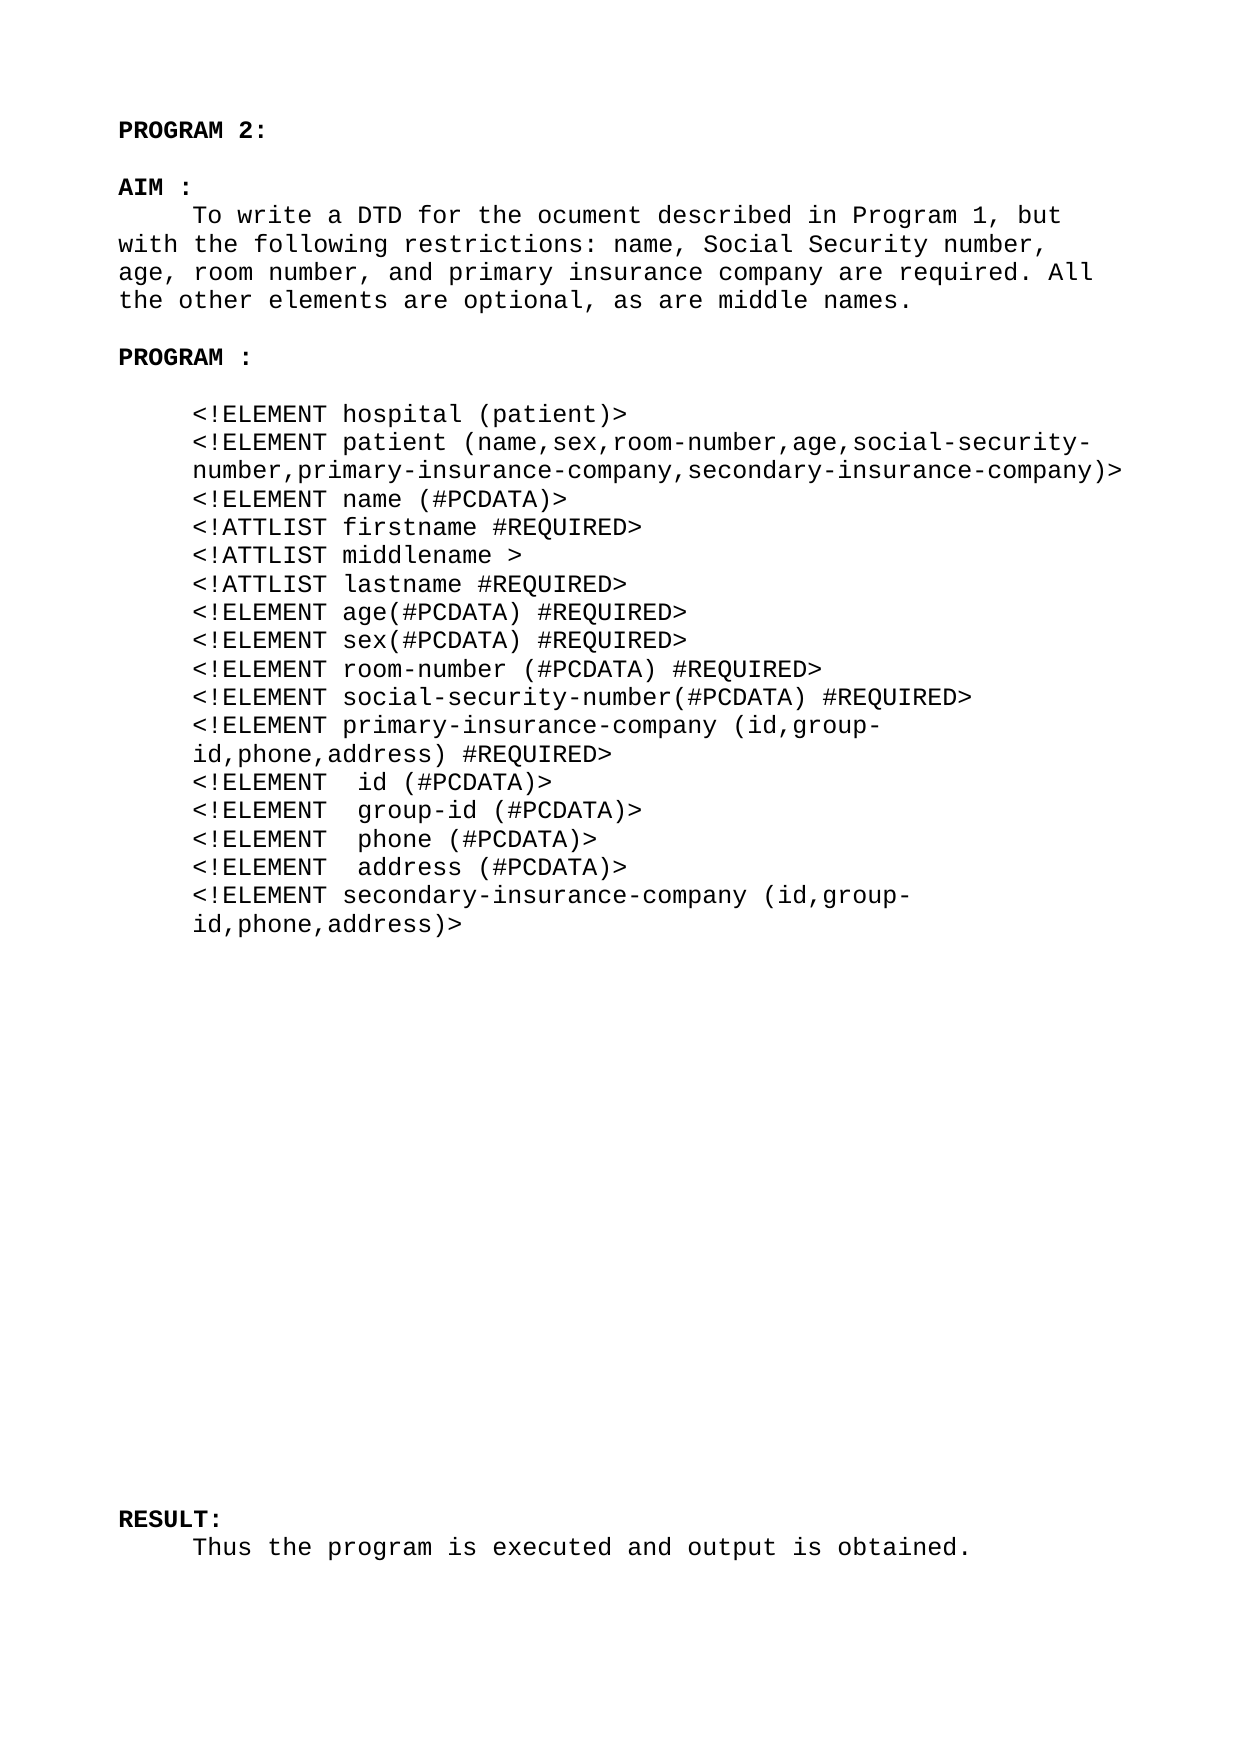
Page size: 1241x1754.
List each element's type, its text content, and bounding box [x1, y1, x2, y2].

text <!ELEMENT id (#PCDATA)> [192, 770, 1122, 798]
text <!ELEMENT phone (#PCDATA)> [192, 826, 1122, 855]
text PROGRAM : [118, 345, 1122, 373]
text <!ELEMENT primary-insurance-company (id,group-id,phone,address) #REQUIRED> [192, 713, 1122, 770]
text <!ATTLIST firstname #REQUIRED> [192, 515, 1122, 543]
text PROGRAM 2: [118, 118, 1122, 146]
text <!ELEMENT secondary-insurance-company (id,group-id,phone,address)> [192, 883, 1122, 940]
text <!ELEMENT age(#PCDATA) #REQUIRED> [192, 600, 1122, 628]
text Thus the program is executed and output is obtained. [118, 1535, 1122, 1563]
text <!ELEMENT patient (name,sex,room-number,age,social-security-number,primary-insurance-company,secondary-insurance-company)> [192, 430, 1122, 486]
text <!ATTLIST middlename > [192, 543, 1122, 571]
text <!ELEMENT address (#PCDATA)> [192, 855, 1122, 883]
text <!ATTLIST lastname #REQUIRED> [192, 571, 1122, 600]
text RESULT: [118, 1506, 1122, 1535]
text <!ELEMENT room-number (#PCDATA) #REQUIRED> [192, 656, 1122, 685]
text <!ELEMENT name (#PCDATA)> [192, 486, 1122, 515]
text AIM : [118, 175, 1122, 203]
text To write a DTD for the ocument described in Program 1, but with the following restrictions: name, Social Security number, age, room number, and primary insurance company are required. All the other elements are optional, as are middle names. [118, 203, 1122, 316]
text <!ELEMENT hospital (patient)> [192, 401, 1122, 430]
text <!ELEMENT group-id (#PCDATA)> [192, 798, 1122, 826]
text <!ELEMENT social-security-number(#PCDATA) #REQUIRED> [192, 685, 1122, 713]
text <!ELEMENT sex(#PCDATA) #REQUIRED> [192, 628, 1122, 656]
